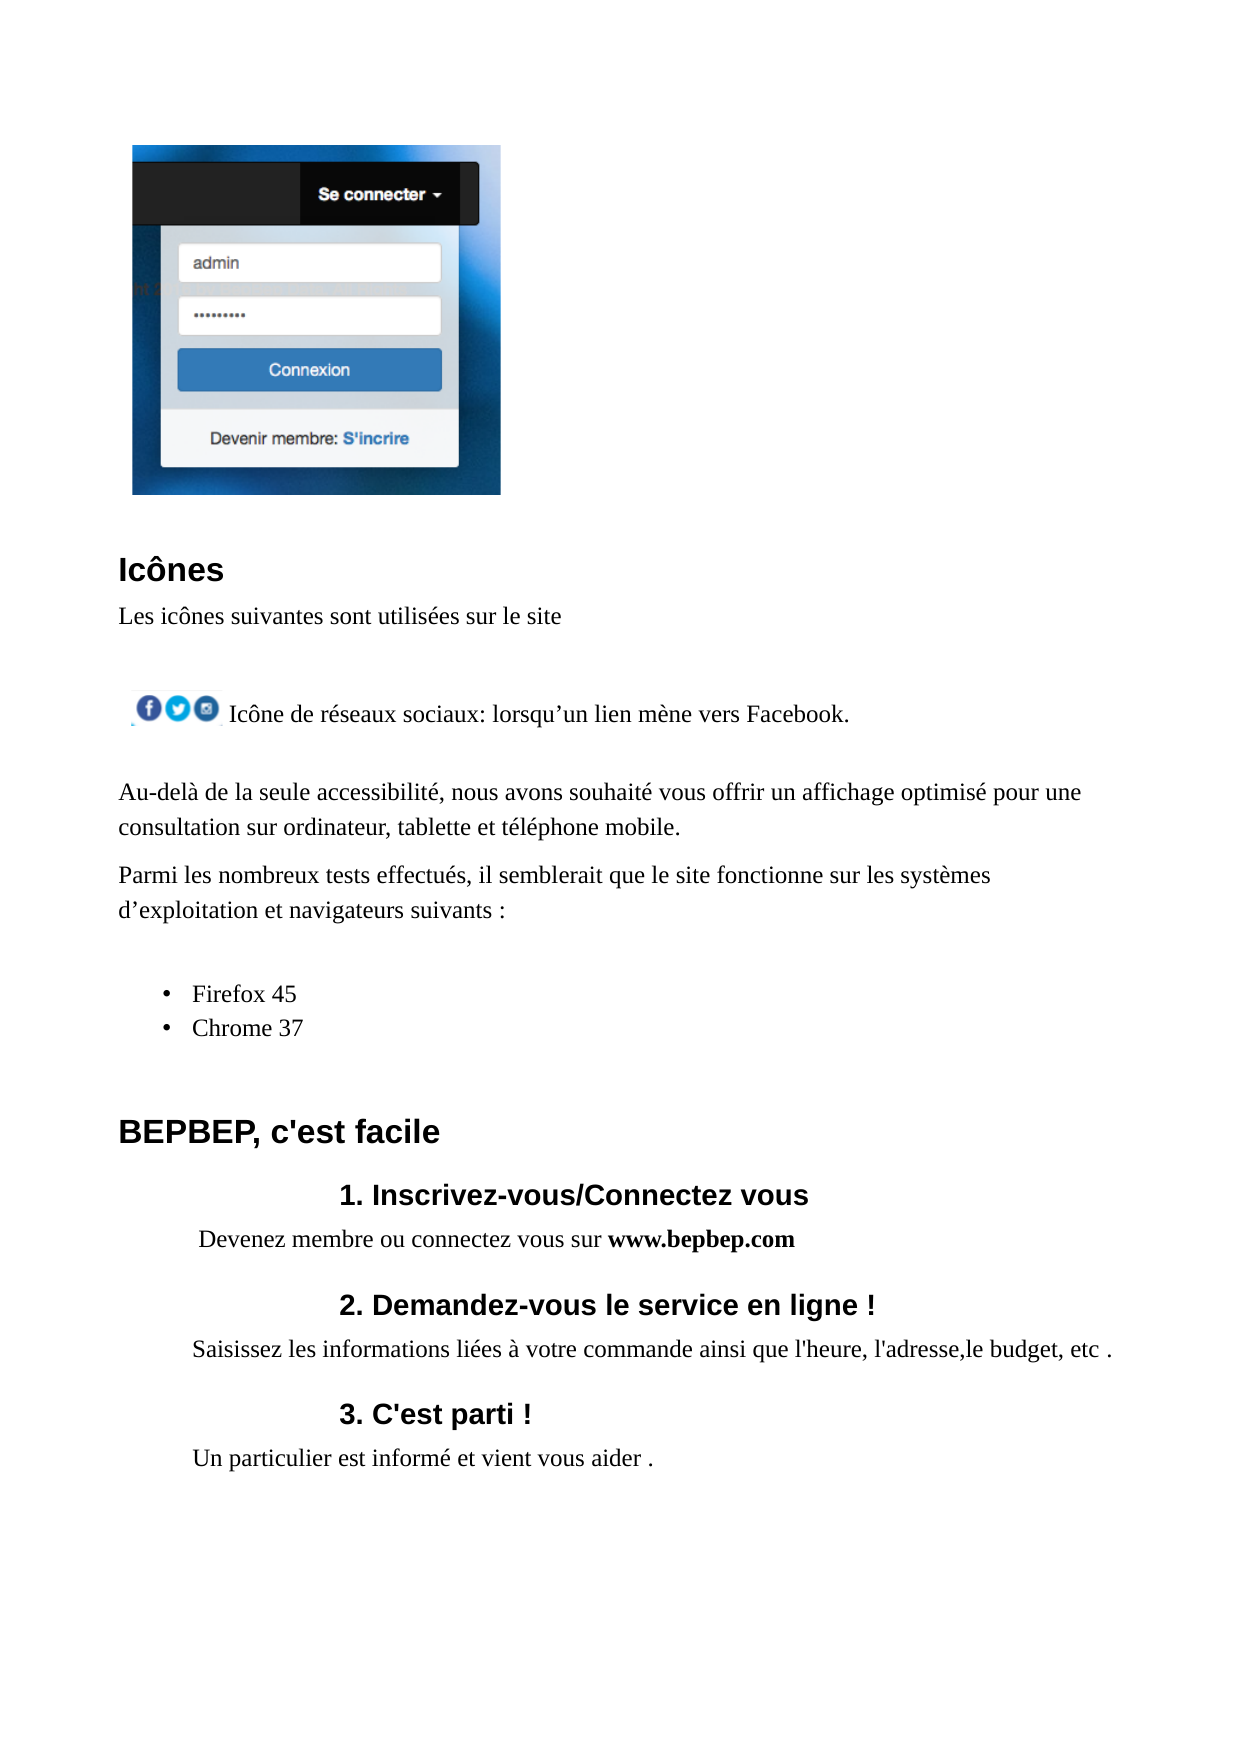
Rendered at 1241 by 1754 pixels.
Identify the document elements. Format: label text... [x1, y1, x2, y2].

list Firefox 45 [162, 979, 1122, 1007]
subtitle BEPBEP, c'est facile [118, 1112, 1122, 1150]
text Icône de réseaux sociaux: lorsqu’un lien mène vers Facebook. [118, 699, 1122, 728]
list Chrome 37 [162, 1013, 1122, 1042]
subtitle 2. Demandez-vous le service en ligne ! [309, 1287, 1122, 1321]
text Un particulier est informé et vient vous aider . [118, 1443, 1122, 1472]
picture [131, 690, 223, 726]
list Saisissez les informations liées à votre commande ainsi que l'heure, l'adresse,le budget, etc . [162, 1334, 1122, 1362]
subtitle Icônes [118, 550, 1122, 589]
text Parmi les nombreux tests effectués, il semblerait que le site fonctionne sur les systèmes d’exploitation et navigateurs suivants : [118, 861, 1122, 924]
subtitle 3. C'est parti ! [309, 1397, 1122, 1431]
picture [132, 145, 501, 495]
list Devenez membre ou connectez vous sur www.bepbep.com [162, 1224, 1122, 1252]
subtitle 1. Inscrivez-vous/Connectez vous [309, 1177, 1122, 1211]
text Au-delà de la seule accessibilité, nous avons souhaité vous offrir un affichage optimisé pour une consultation sur ordinateur, tablette et téléphone mobile. [118, 777, 1122, 840]
text Les icônes suivantes sont utilisées sur le site [118, 601, 1122, 630]
